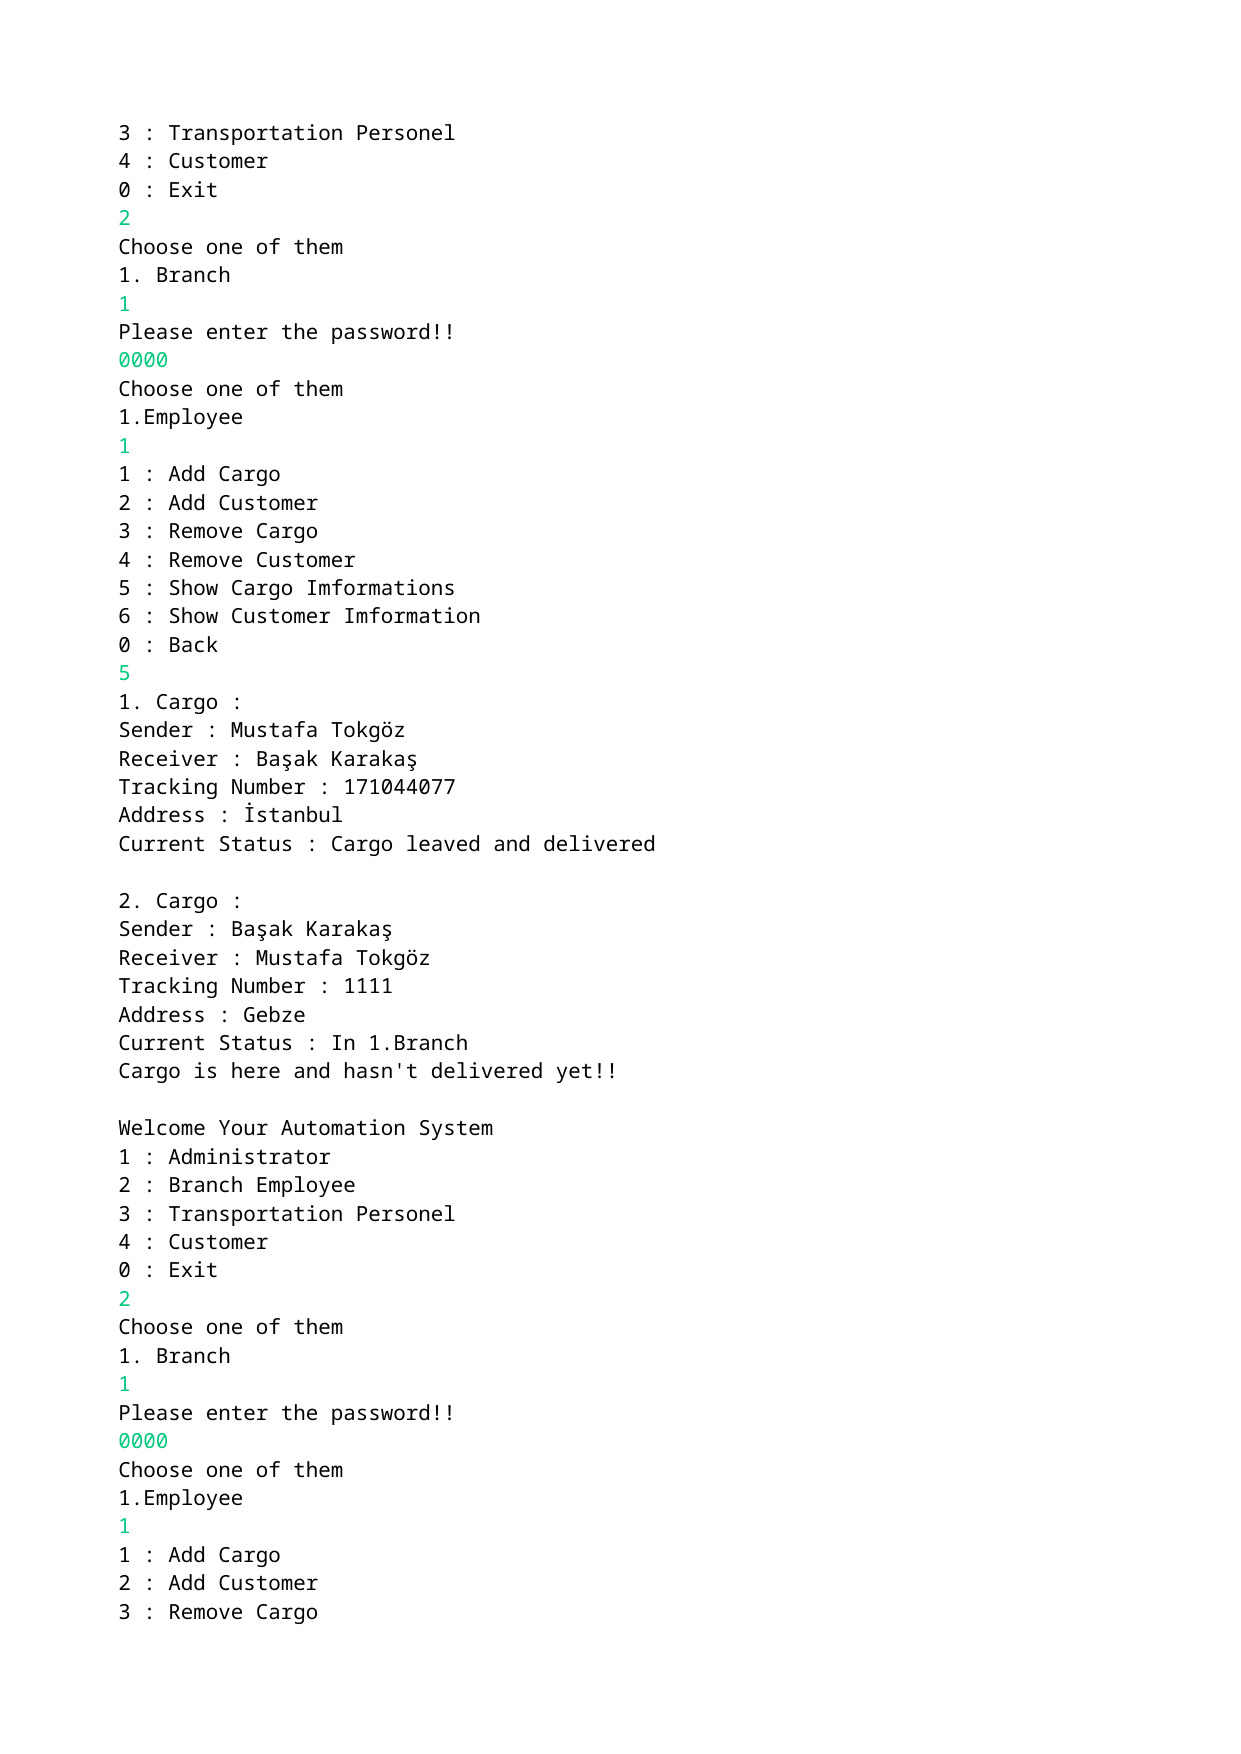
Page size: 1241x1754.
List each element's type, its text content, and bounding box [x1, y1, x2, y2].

text 0000 [118, 346, 1122, 374]
text 2. Cargo : [118, 886, 1122, 914]
text Receiver : Mustafa Tokgöz [118, 943, 1122, 971]
text Receiver : Başak Karakaş [118, 744, 1122, 772]
text Current Status : In 1.Branch [118, 1028, 1122, 1057]
text Please enter the password!! [118, 1398, 1122, 1426]
text Welcome Your Automation System [118, 1113, 1122, 1142]
text 1 : Administrator [118, 1142, 1122, 1170]
text Address : Gebze [118, 1000, 1122, 1028]
text 2 [118, 1284, 1122, 1312]
text 5 [118, 658, 1122, 687]
text 3 : Remove Cargo [118, 516, 1122, 545]
text 3 : Transportation Personel [118, 118, 1122, 147]
text 2 : Add Customer [118, 488, 1122, 516]
text 0 : Exit [118, 175, 1122, 203]
text 1. Branch [118, 1341, 1122, 1369]
text Current Status : Cargo leaved and delivered [118, 829, 1122, 857]
text Tracking Number : 171044077 [118, 772, 1122, 801]
text 4 : Customer [118, 147, 1122, 175]
text 1.Employee [118, 402, 1122, 431]
text 1 [118, 1369, 1122, 1398]
text 2 : Add Customer [118, 1568, 1122, 1597]
text 1.Employee [118, 1483, 1122, 1512]
text 0 : Exit [118, 1256, 1122, 1284]
text 2 [118, 203, 1122, 232]
text 1 : Add Cargo [118, 1540, 1122, 1568]
text 4 : Remove Customer [118, 545, 1122, 573]
text Sender : Başak Karakaş [118, 914, 1122, 943]
text 1 [118, 289, 1122, 317]
text Choose one of them [118, 1312, 1122, 1341]
text 3 : Transportation Personel [118, 1199, 1122, 1227]
text 4 : Customer [118, 1227, 1122, 1256]
text 1 [118, 431, 1122, 459]
text 5 : Show Cargo Imformations [118, 573, 1122, 602]
text 6 : Show Customer Imformation [118, 602, 1122, 630]
text Tracking Number : 1111 [118, 971, 1122, 1000]
text Please enter the password!! [118, 317, 1122, 346]
text 1. Cargo : [118, 687, 1122, 715]
text 3 : Remove Cargo [118, 1597, 1122, 1625]
text 0000 [118, 1426, 1122, 1455]
text Choose one of them [118, 1455, 1122, 1483]
text 1 [118, 1512, 1122, 1540]
text Cargo is here and hasn't delivered yet!! [118, 1057, 1122, 1085]
text 0 : Back [118, 630, 1122, 658]
text Choose one of them [118, 232, 1122, 260]
text 1 : Add Cargo [118, 459, 1122, 488]
text Sender : Mustafa Tokgöz [118, 715, 1122, 744]
text 1. Branch [118, 260, 1122, 289]
text Choose one of them [118, 374, 1122, 402]
text Address : İstanbul [118, 801, 1122, 829]
text 2 : Branch Employee [118, 1170, 1122, 1199]
